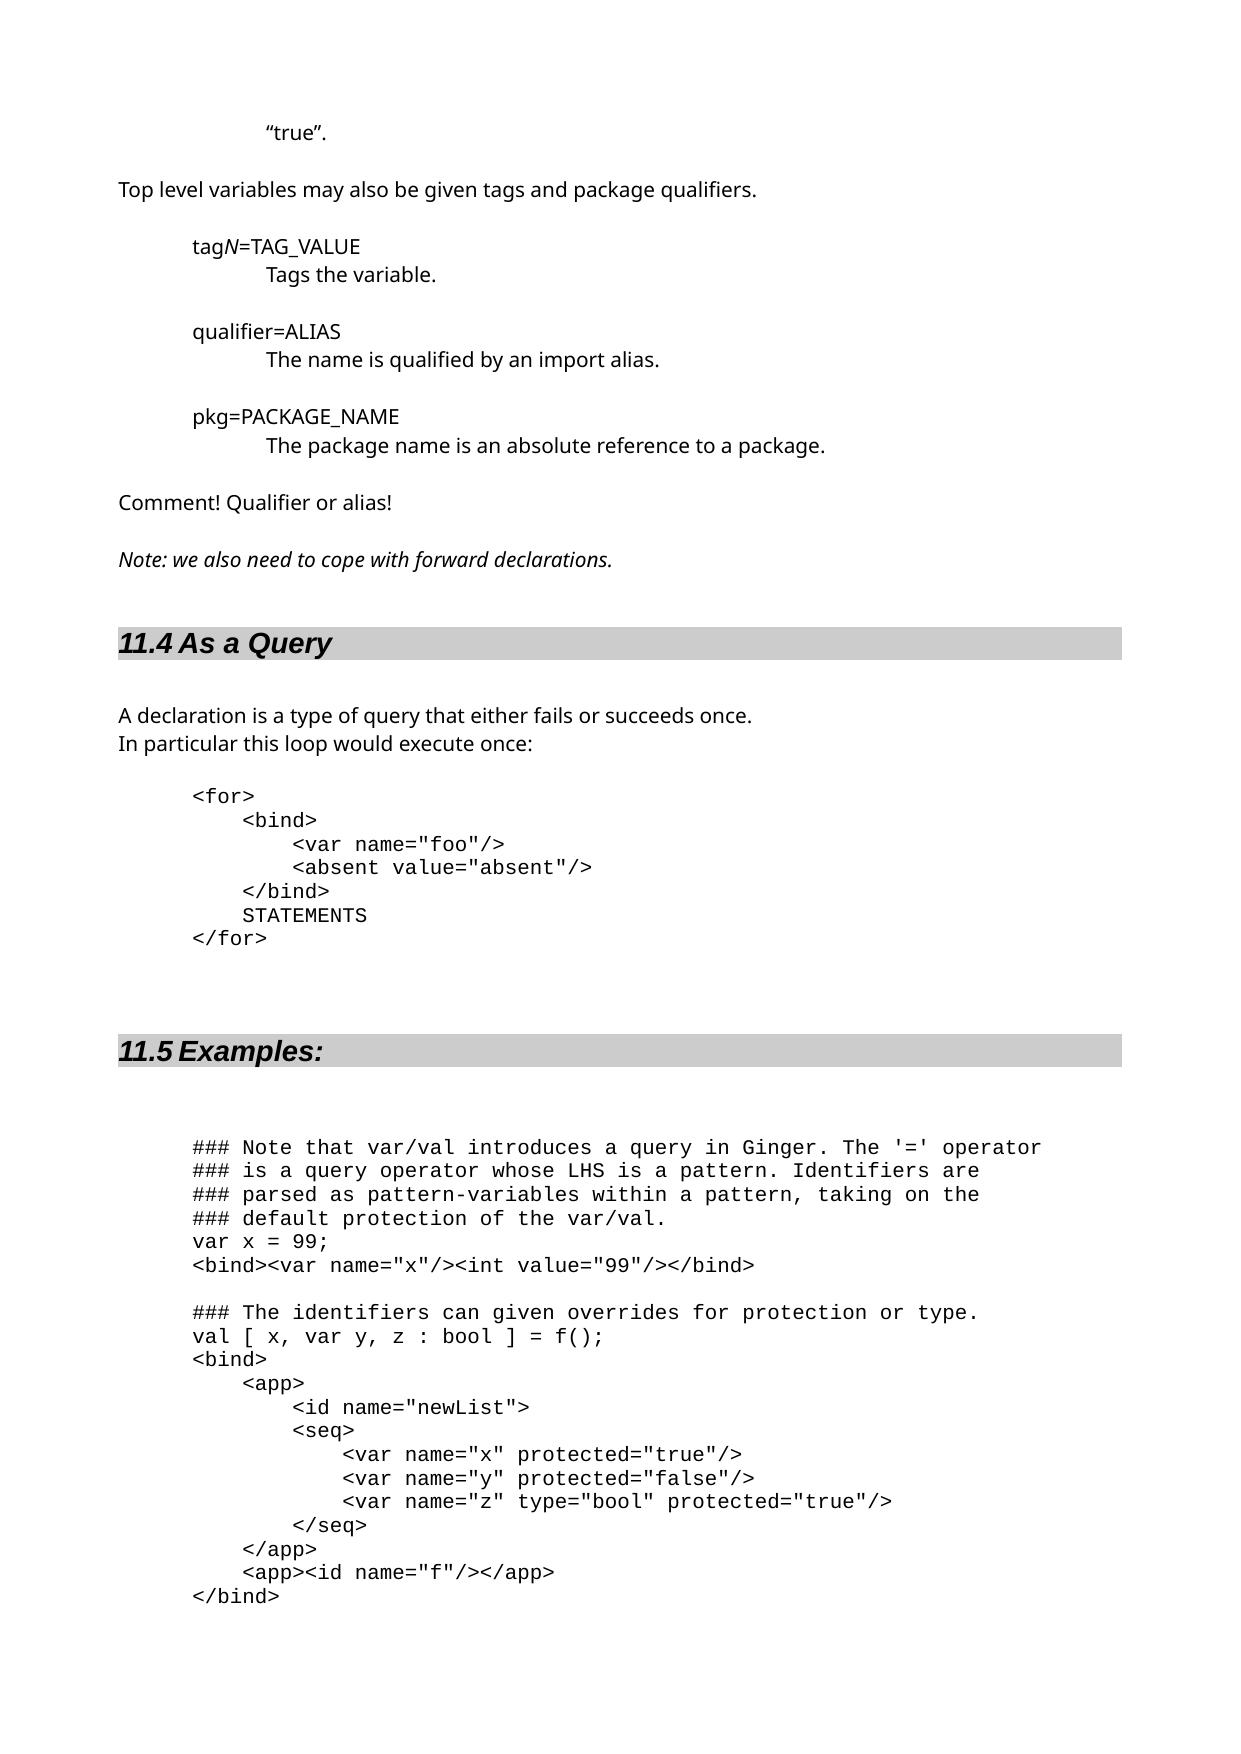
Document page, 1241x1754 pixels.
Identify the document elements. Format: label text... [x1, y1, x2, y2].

text </app> [192, 1539, 1122, 1562]
text In particular this loop would execute once: [118, 729, 1122, 758]
text A declaration is a type of query that either fails or succeeds once. [118, 701, 1122, 729]
text Comment! Qualifier or alias! [118, 488, 1122, 516]
text ### is a query operator whose LHS is a pattern. Identifiers are [192, 1160, 1122, 1184]
text STATEMENTS [192, 904, 1122, 928]
text <app> [192, 1373, 1122, 1397]
subtitle As a Query [118, 627, 1122, 660]
text tagN=TAG_VALUE [192, 232, 1122, 260]
text ### default protection of the var/val. [192, 1208, 1122, 1231]
text <id name="newList"> [192, 1397, 1122, 1420]
text <var name="y" protected="false"/> [192, 1468, 1122, 1491]
text The name is qualified by an import alias. [266, 346, 1122, 374]
text Note: we also need to cope with forward declarations. [118, 545, 1122, 573]
text “true”. [266, 118, 1122, 147]
text <bind><var name="x"/><int value="99"/></bind> [192, 1255, 1122, 1278]
text ### parsed as pattern-variables within a pattern, taking on the [192, 1184, 1122, 1208]
text </bind> [192, 1586, 1122, 1609]
text <for> [192, 786, 1122, 810]
text var x = 99; [192, 1231, 1122, 1255]
text Tags the variable. [266, 260, 1122, 289]
text <seq> [192, 1420, 1122, 1444]
text val [ x, var y, z : bool ] = f(); [192, 1326, 1122, 1349]
subtitle Examples: [118, 1034, 1122, 1067]
text ### Note that var/val introduces a query in Ginger. The '=' operator [192, 1137, 1122, 1160]
text qualifier=ALIAS [192, 317, 1122, 346]
text <var name="z" type="bool" protected="true"/> [192, 1491, 1122, 1515]
text The package name is an absolute reference to a package. [266, 431, 1122, 459]
text <absent value="absent"/> [192, 857, 1122, 881]
text ### The identifiers can given overrides for protection or type. [192, 1302, 1122, 1326]
text </seq> [192, 1515, 1122, 1539]
text </bind> [192, 881, 1122, 904]
text pkg=PACKAGE_NAME [192, 402, 1122, 431]
text <var name="x" protected="true"/> [192, 1444, 1122, 1468]
text </for> [192, 928, 1122, 952]
text <var name="foo"/> [192, 834, 1122, 857]
text <bind> [192, 1349, 1122, 1373]
text <app><id name="f"/></app> [192, 1562, 1122, 1586]
text <bind> [192, 810, 1122, 834]
text Top level variables may also be given tags and package qualifiers. [118, 175, 1122, 203]
